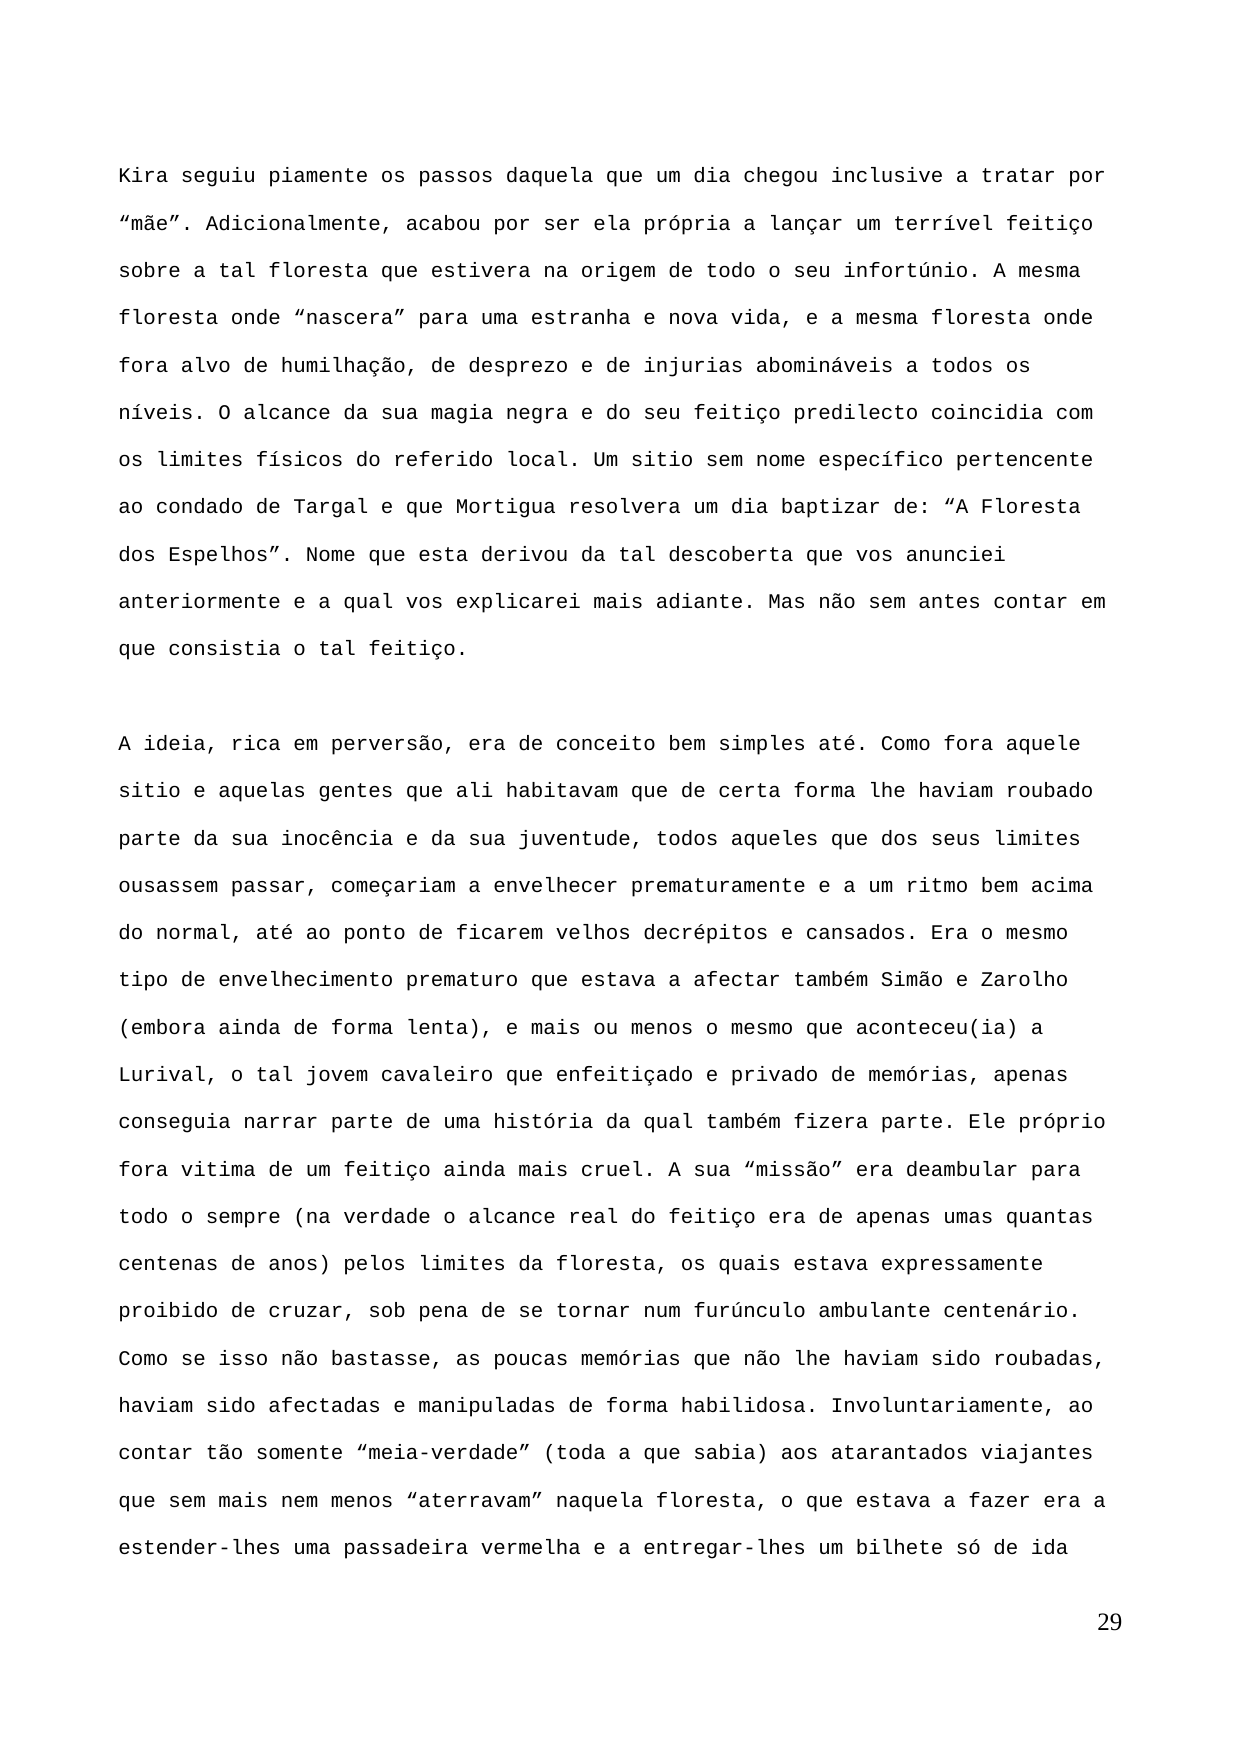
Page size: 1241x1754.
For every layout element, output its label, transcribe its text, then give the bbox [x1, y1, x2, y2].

text A ideia, rica em perversão, era de conceito bem simples até. Como fora aquele sitio e aquelas gentes que ali habitavam que de certa forma lhe haviam roubado parte da sua inocência e da sua juventude, todos aqueles que dos seus limites ousassem passar, começariam a envelhecer prematuramente e a um ritmo bem acima do normal, até ao ponto de ficarem velhos decrépitos e cansados. Era o mesmo tipo de envelhecimento prematuro que estava a afectar também Simão e Zarolho (embora ainda de forma lenta), e mais ou menos o mesmo que aconteceu(ia) a Lurival, o tal jovem cavaleiro que enfeitiçado e privado de memórias, apenas conseguia narrar parte de uma história da qual também fizera parte. Ele próprio fora vitima de um feitiço ainda mais cruel. A sua “missão” era deambular para todo o sempre (na verdade o alcance real do feitiço era de apenas umas quantas centenas de anos) pelos limites da floresta, os quais estava expressamente proibido de cruzar, sob pena de se tornar num furúnculo ambulante centenário. Como se isso não bastasse, as poucas memórias que não lhe haviam sido roubadas, haviam sido afectadas e manipuladas de forma habilidosa. Involuntariamente, ao contar tão somente “meia-verdade” (toda a que sabia) aos atarantados viajantes que sem mais nem menos “aterravam” naquela floresta, o que estava a fazer era a estender-lhes uma passadeira vermelha e a entregar-lhes um bilhete só de ida [118, 733, 1122, 1561]
text Kira seguiu piamente os passos daquela que um dia chegou inclusive a tratar por “mãe”. Adicionalmente, acabou por ser ela própria a lançar um terrível feitiço sobre a tal floresta que estivera na origem de todo o seu infortúnio. A mesma floresta onde “nascera” para uma estranha e nova vida, e a mesma floresta onde fora alvo de humilhação, de desprezo e de injurias abomináveis a todos os níveis. O alcance da sua magia negra e do seu feitiço predilecto coincidia com os limites físicos do referido local. Um sitio sem nome específico pertencente ao condado de Targal e que Mortigua resolvera um dia baptizar de: “A Floresta dos Espelhos”. Nome que esta derivou da tal descoberta que vos anunciei anteriormente e a qual vos explicarei mais adiante. Mas não sem antes contar em que consistia o tal feitiço. [118, 165, 1122, 662]
